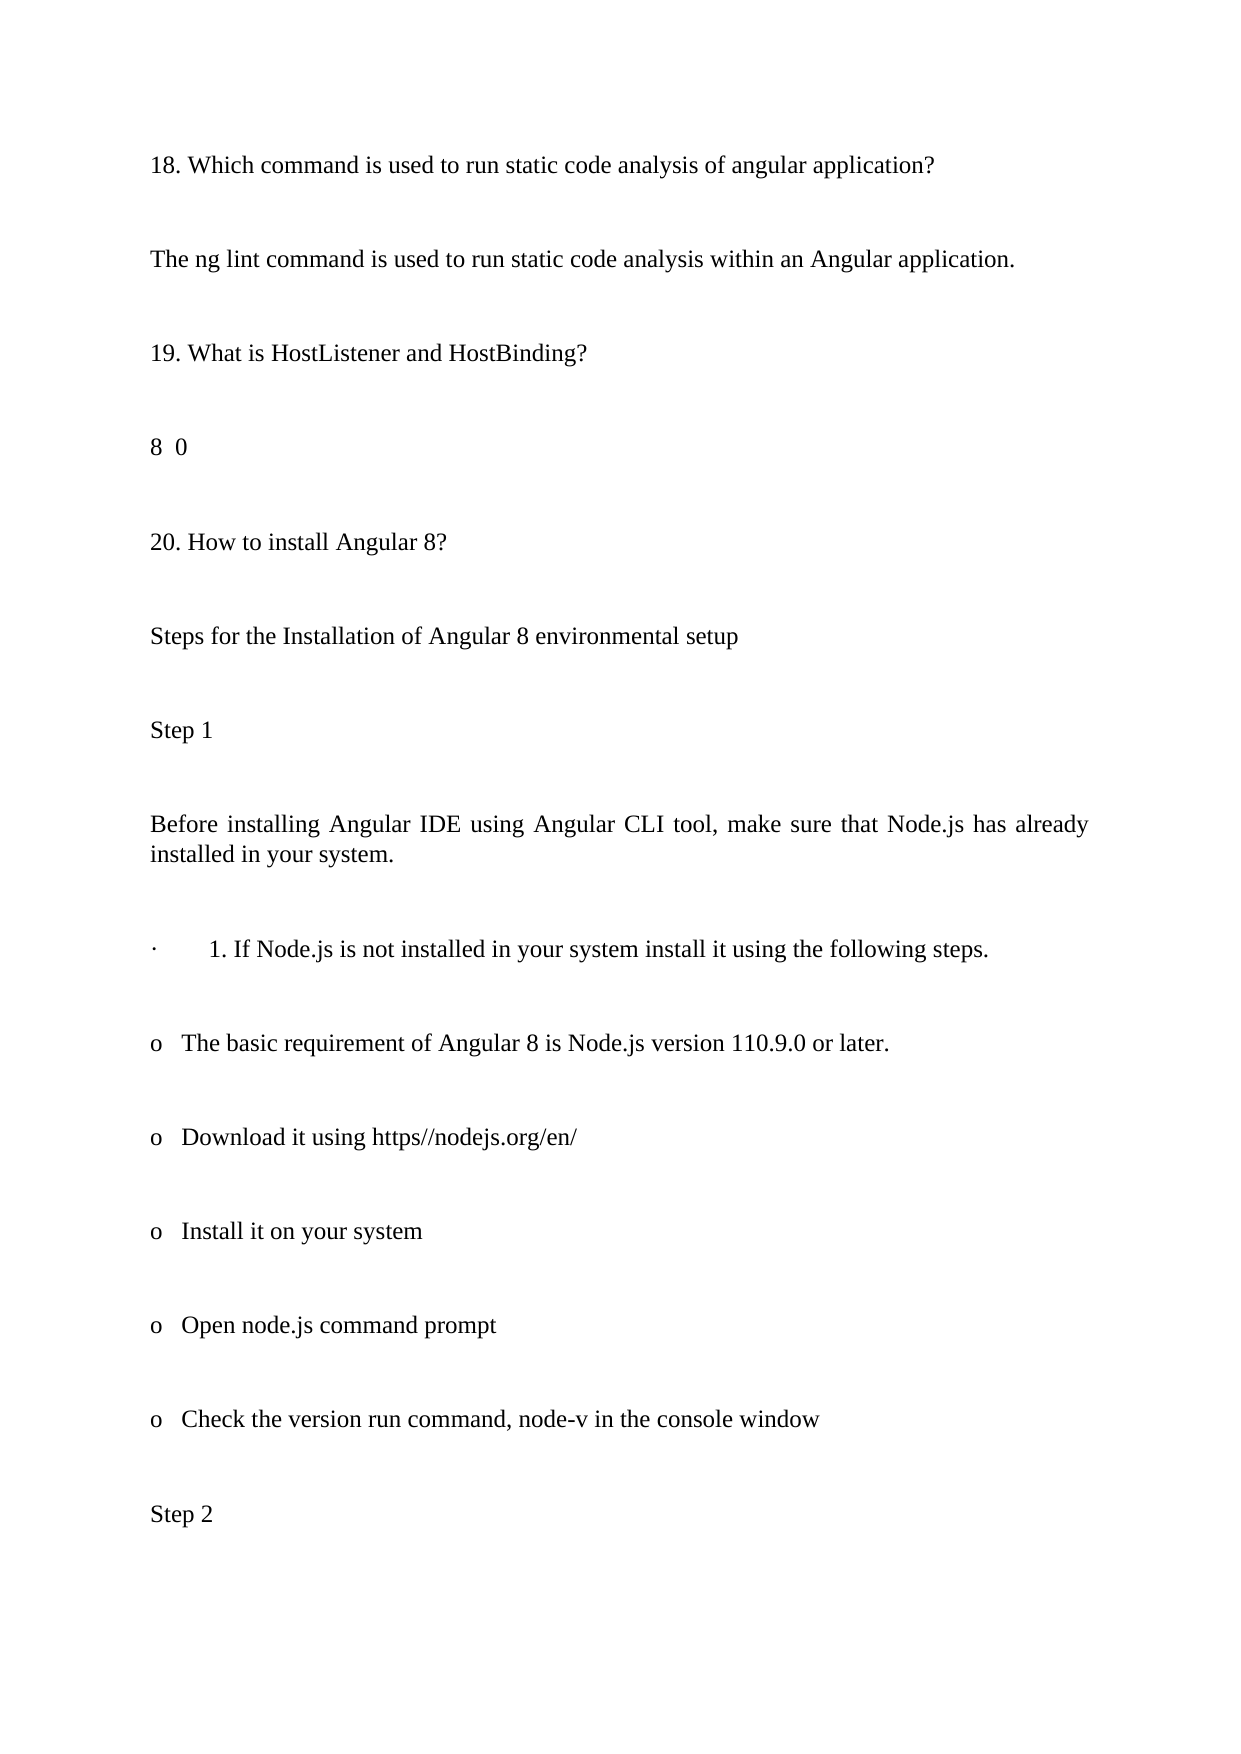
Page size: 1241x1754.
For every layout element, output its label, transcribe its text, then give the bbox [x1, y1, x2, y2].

text The ng lint command is used to run static code analysis within an Angular application. [150, 244, 1090, 273]
text 8 0 [150, 432, 1090, 461]
text o Install it on your system [150, 1216, 1090, 1245]
text 19. What is HostListener and HostBinding? [150, 338, 1090, 367]
text Step 2 [150, 1499, 1090, 1527]
text o The basic requirement of Angular 8 is Node.js version 110.9.0 or later. [150, 1028, 1090, 1057]
text o Open node.js command prompt [150, 1310, 1090, 1339]
text o Download it using https//nodejs.org/en/ [150, 1122, 1090, 1151]
text o Check the version run command, node-v in the console window [150, 1404, 1090, 1433]
text Step 1 [150, 715, 1090, 744]
text · 1. If Node.js is not installed in your system install it using the following steps. [150, 934, 1090, 962]
text Steps for the Installation of Angular 8 environmental setup [150, 621, 1090, 649]
text 18. Which command is used to run static code analysis of angular application? [150, 150, 1090, 179]
text Before installing Angular IDE using Angular CLI tool, make sure that Node.js has already installed in your system. [150, 809, 1090, 868]
text 20. How to install Angular 8? [150, 527, 1090, 555]
